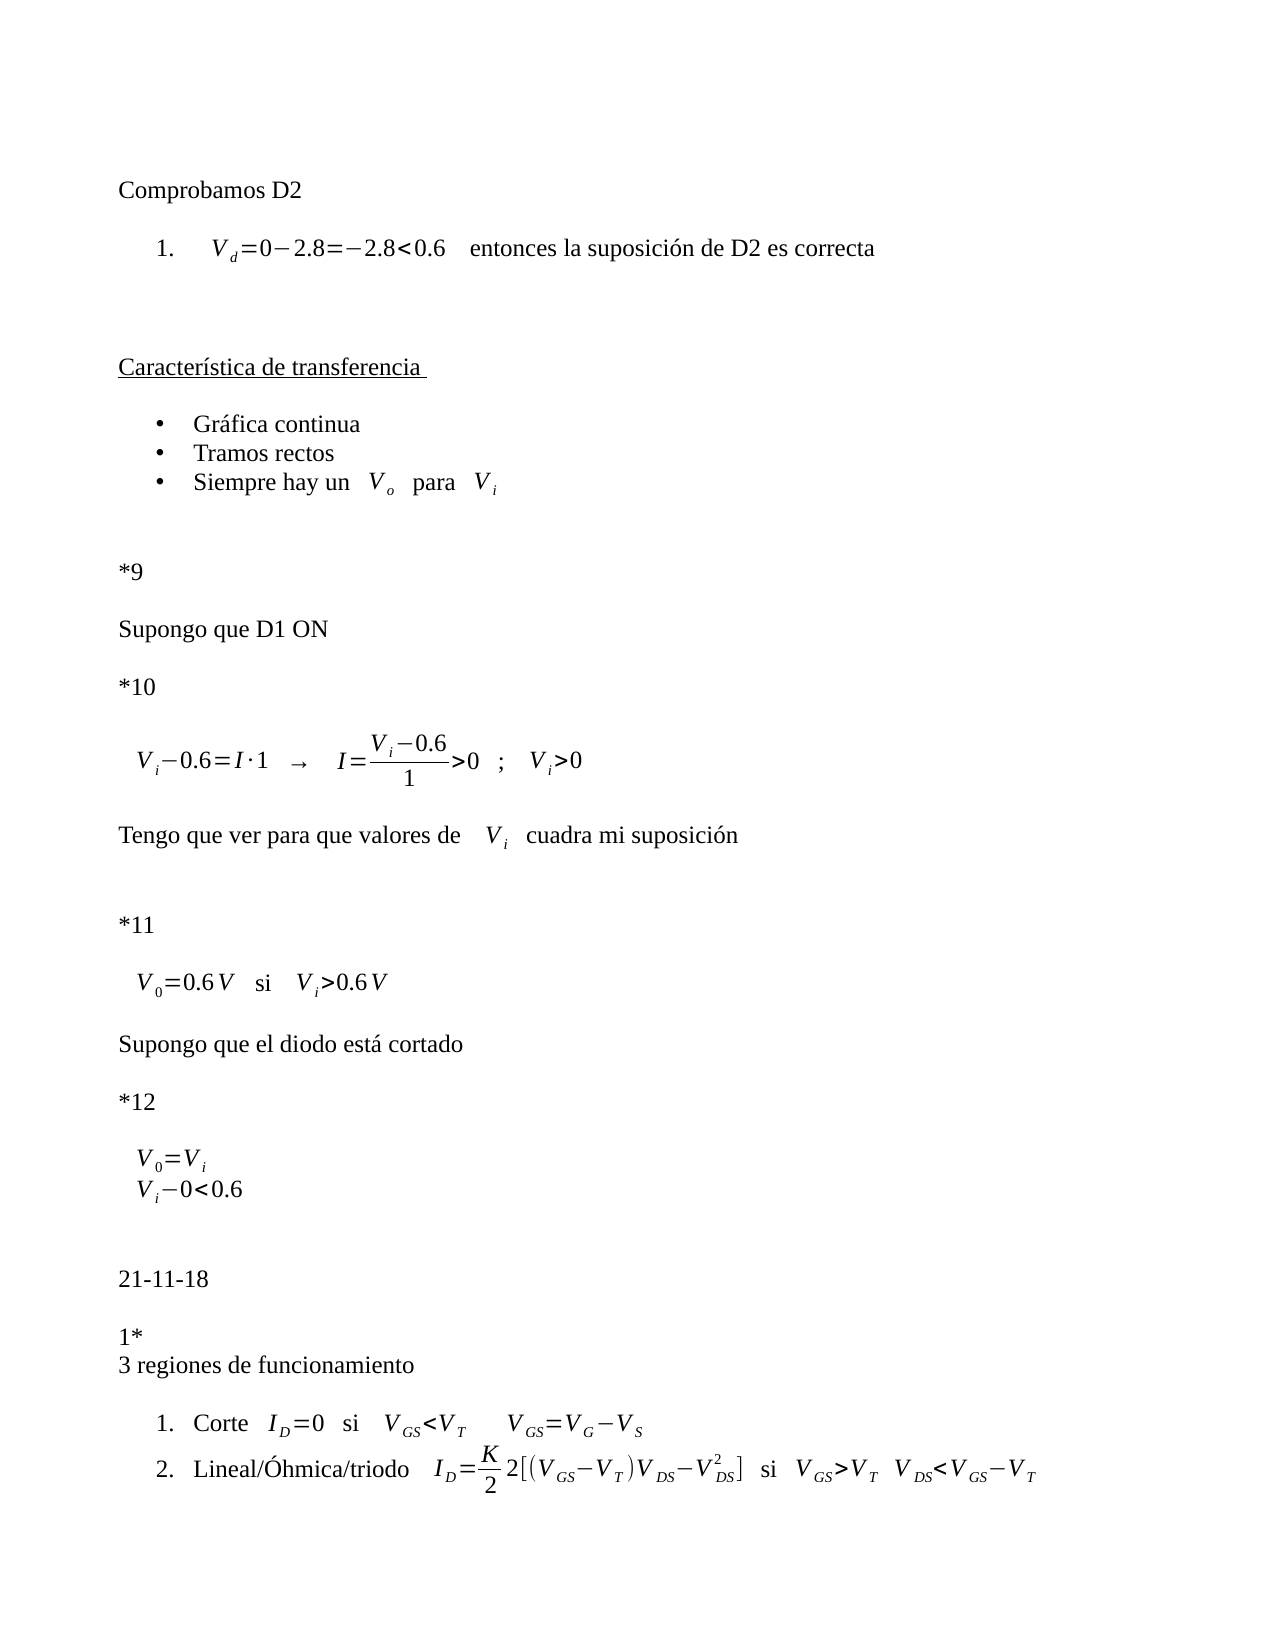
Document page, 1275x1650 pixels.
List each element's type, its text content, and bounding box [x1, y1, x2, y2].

text *10 [118, 672, 1157, 700]
list Cortesi [156, 1408, 1157, 1441]
list Tramos rectos [156, 438, 1157, 467]
text Supongo que D1 ON [118, 614, 1157, 643]
text → ; [118, 729, 1157, 792]
list Siempre hay unpara [156, 467, 1157, 499]
list entonces la suposición de D2 es correcta [156, 233, 1157, 266]
text Supongo que el diodo está cortado [118, 1029, 1157, 1058]
text *9 [118, 557, 1157, 585]
text 1* [118, 1322, 1157, 1351]
text *12 [118, 1087, 1157, 1115]
text *11 [118, 911, 1157, 939]
text si [118, 968, 1157, 1000]
list Gráfica continua [156, 409, 1157, 438]
text 21-11-18 [118, 1264, 1157, 1293]
text 3 regiones de funcionamiento [118, 1351, 1157, 1379]
text Tengo que ver para que valores de cuadra mi suposición [118, 821, 1157, 853]
text Característica de transferencia [118, 352, 1157, 381]
list Lineal/Óhmica/triodo si [156, 1441, 1157, 1499]
text Comprobamos D2 [118, 176, 1157, 204]
